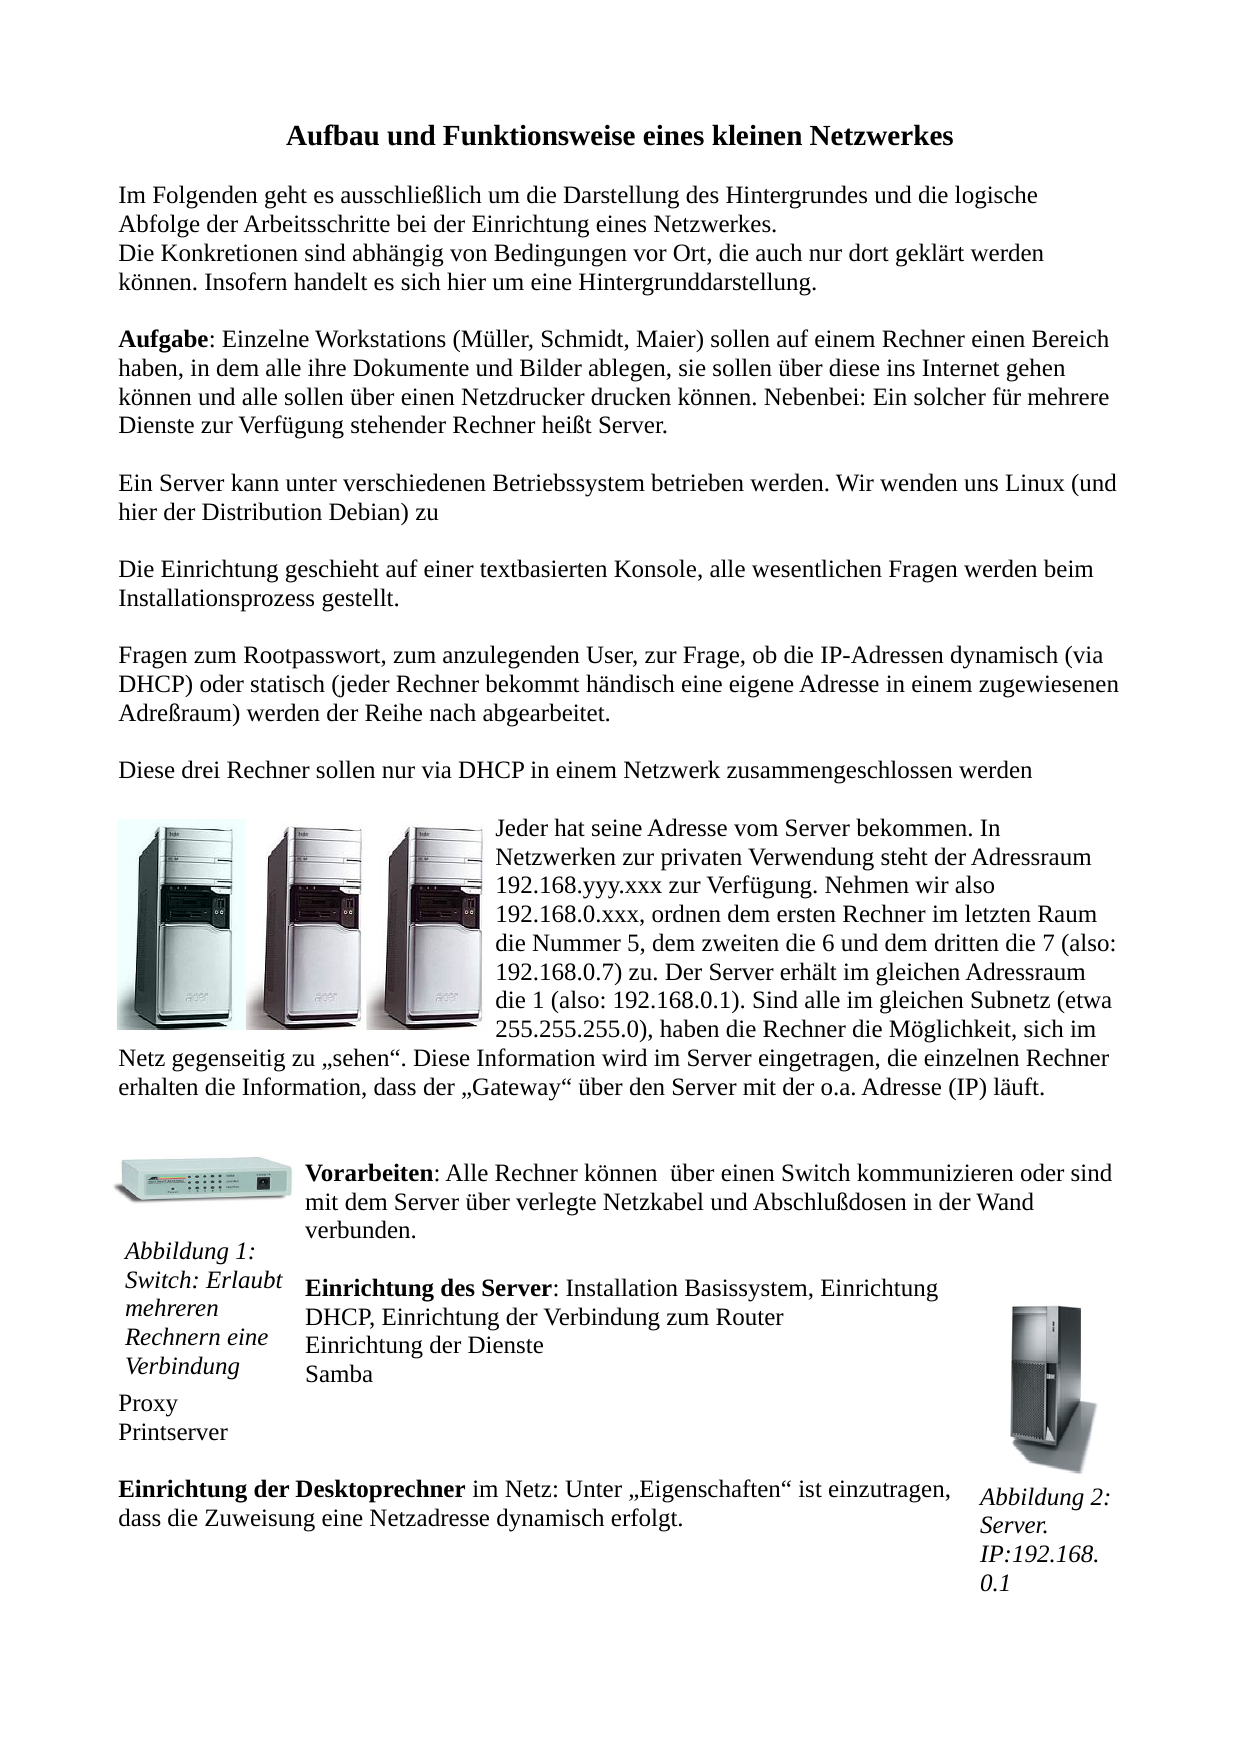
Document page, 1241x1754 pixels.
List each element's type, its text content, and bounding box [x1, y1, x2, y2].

picture [104, 1121, 305, 1236]
text Abbildung 1: Switch: Erlaubt mehreren Rechnern eine Verbindung [125, 1236, 305, 1380]
text Im Folgenden geht es ausschließlich um die Darstellung des Hintergrundes und die logische Abfolge der Arbeitsschritte bei der Einrichtung eines Netzwerkes. [118, 180, 1122, 238]
text Die Einrichtung geschieht auf einer textbasierten Konsole, alle wesentlichen Fragen werden beim Installationsprozess gestellt. [118, 554, 1122, 612]
text Aufgabe: Einzelne Workstations (Müller, Schmidt, Maier) sollen auf einem Rechner einen Bereich haben, in dem alle ihre Dokumente und Bilder ablegen, sie sollen über diese ins Internet gehen können und alle sollen über einen Netzdrucker drucken können. Nebenbei: Ein solcher für mehrere Dienste zur Verfügung stehender Rechner heißt Server. [118, 324, 1122, 439]
text Einrichtung der Dienste [305, 1330, 980, 1359]
text [1114, 1388, 1122, 1417]
text Die Konkretionen sind abhängig von Bedingungen vor Ort, die auch nur dort geklärt werden können. Insofern handelt es sich hier um eine Hintergrunddarstellung. [118, 238, 1122, 295]
text Diese drei Rechner sollen nur via DHCP in einem Netzwerk zusammengeschlossen werden [118, 755, 1122, 784]
text Aufbau und Funktionsweise eines kleinen Netzwerkes [118, 118, 1122, 152]
text Samba [118, 1359, 980, 1388]
picture [980, 1281, 1114, 1482]
text Fragen zum Rootpasswort, zum anzulegenden User, zur Frage, ob die IP-Adressen dynamisch (via DHCP) oder statisch (jeder Rechner bekommt händisch eine eigene Adresse in einem zugewiesenen Adreßraum) werden der Reihe nach abgearbeitet. [118, 640, 1122, 727]
text [1114, 1417, 1122, 1445]
picture [246, 819, 496, 1030]
text [1114, 1359, 1122, 1388]
text Vorarbeiten: Alle Rechner können über einen Switch kommunizieren oder sind mit dem Server über verlegte Netzkabel und Abschlußdosen in der Wand verbunden. [305, 1158, 1122, 1244]
text Einrichtung der Desktoprechner im Netz: Unter „Eigenschaften“ ist einzutragen, dass die Zuweisung eine Netzadresse dynamisch erfolgt. [118, 1474, 980, 1532]
text Ein Server kann unter verschiedenen Betriebssystem betrieben werden. Wir wenden uns Linux (und hier der Distribution Debian) zu [118, 468, 1122, 525]
text Jeder hat seine Adresse vom Server bekommen. In Netzwerken zur privaten Verwendung steht der Adressraum 192.168.yyy.xxx zur Verfügung. Nehmen wir also 192.168.0.xxx, ordnen dem ersten Rechner im letzten Raum die Nummer 5, dem zweiten die 6 und dem dritten die 7 (also: 192.168.0.7) zu. Der Server erhält im gleichen Adressraum die 1 (also: 192.168.0.1). Sind alle im gleichen Subnetz (etwa 255.255.255.0), haben die Rechner die Möglichkeit, sich im Netz gegenseitig zu „sehen“. Diese Information wird im Server eingetragen, die einzelnen Rechner erhalten die Information, dass der „Gateway“ über den Server mit der o.a. Adresse (IP) läuft. [118, 813, 1122, 1100]
text Abbildung 2: Server. IP:192.168.0.1 [980, 1482, 1114, 1597]
text Printserver [118, 1417, 980, 1445]
text Proxy [118, 1388, 980, 1417]
text Einrichtung des Server: Installation Basissystem, Einrichtung DHCP, Einrichtung der Verbindung zum Router [305, 1273, 980, 1330]
